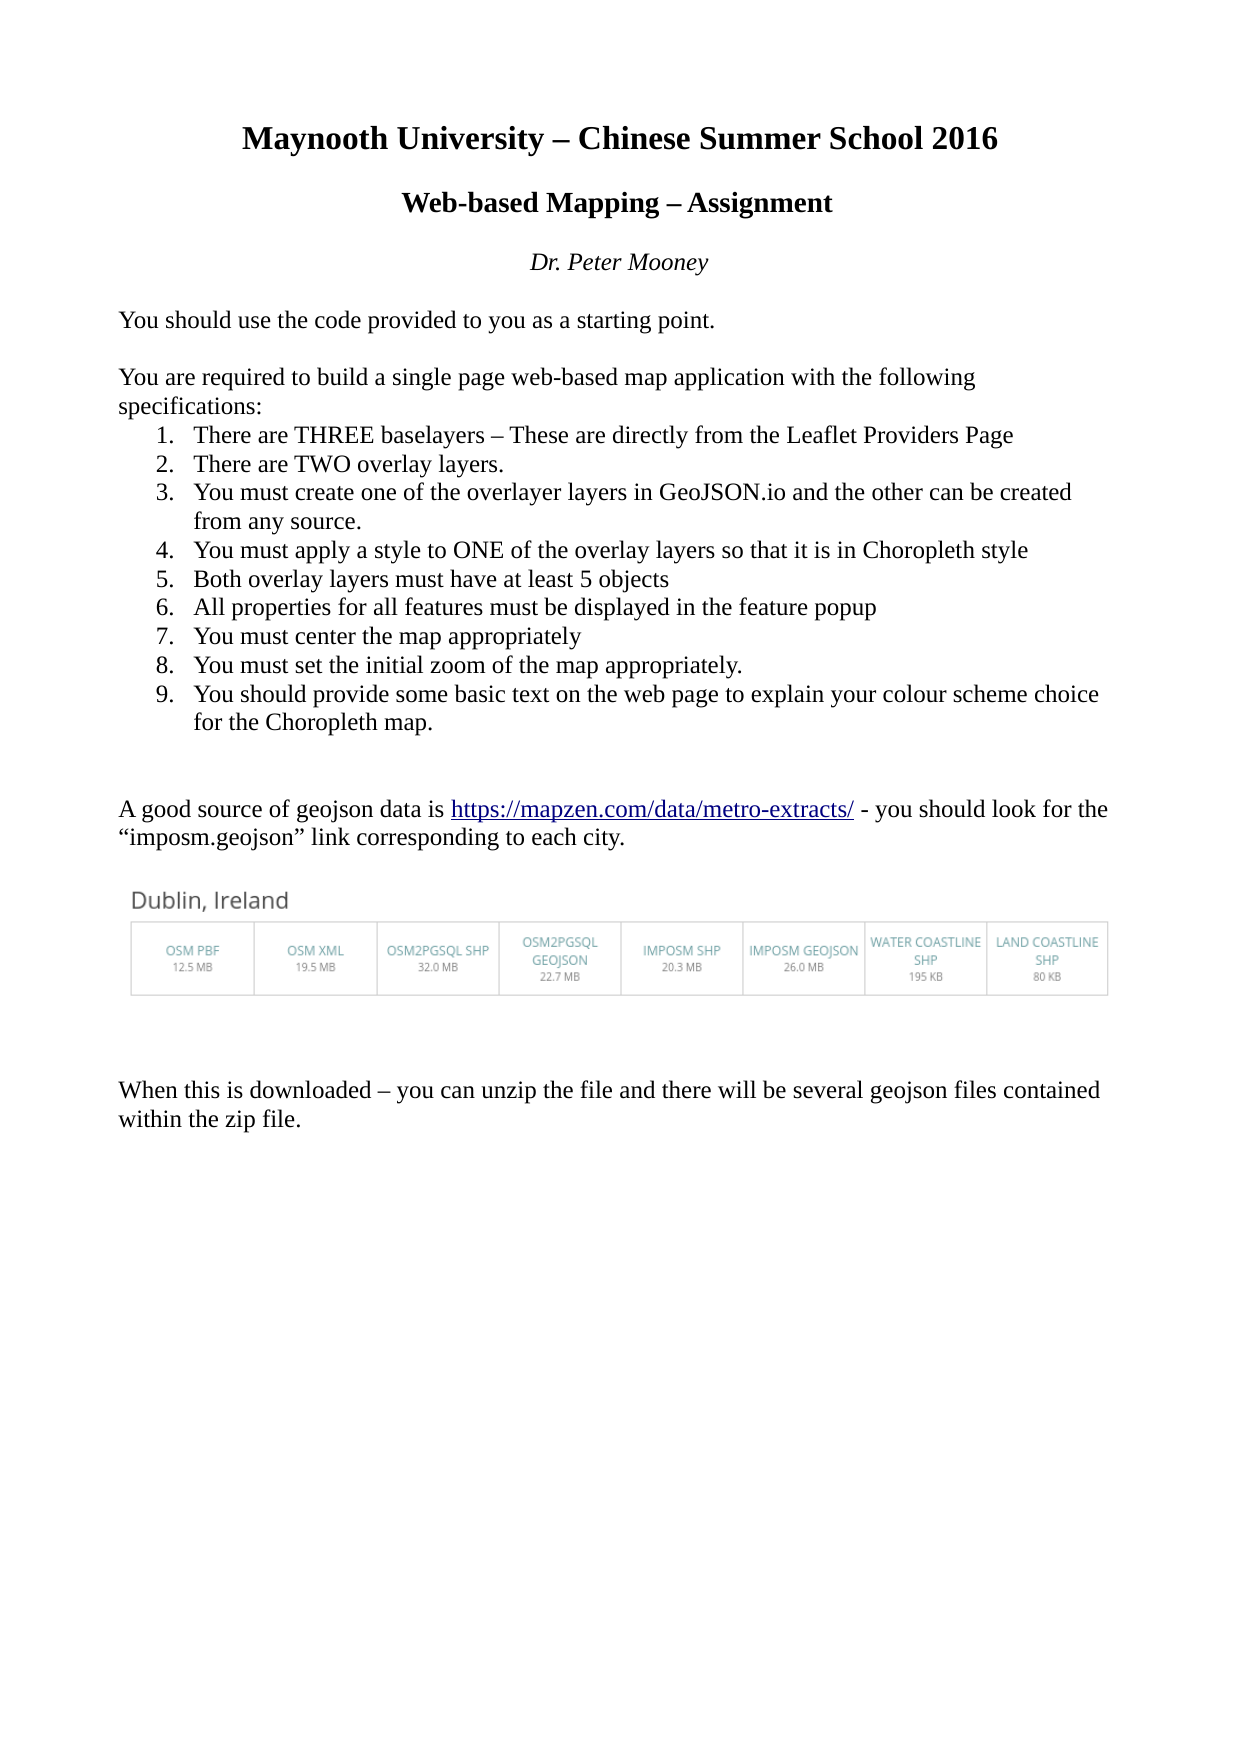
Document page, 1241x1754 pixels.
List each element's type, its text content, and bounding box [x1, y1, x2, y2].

list You must set the initial zoom of the map appropriately. [156, 650, 1122, 679]
list There are TWO overlay layers. [156, 449, 1122, 477]
list You should provide some basic text on the web page to explain your colour scheme choice for the Choropleth map. [156, 679, 1122, 736]
list You must apply a style to ONE of the overlay layers so that it is in Choropleth style [156, 535, 1122, 564]
list You must center the map appropriately [156, 621, 1122, 650]
picture [118, 880, 1123, 1018]
list Both overlay layers must have at least 5 objects [156, 564, 1122, 592]
list There are THREE baselayers – These are directly from the Leaflet Providers Page [156, 420, 1122, 449]
text You are required to build a single page web-based map application with the following specifications: [118, 362, 1122, 420]
text You should use the code provided to you as a starting point. [118, 305, 1122, 334]
text A good source of geojson data is https://mapzen.com/data/metro-extracts/ - you should look for the “imposm.geojson” link corresponding to each city. [118, 794, 1122, 851]
text Web-based Mapping – Assignment [118, 185, 1122, 219]
text When this is downloaded – you can unzip the file and there will be several geojson files contained within the zip file. [118, 1075, 1122, 1132]
list You must create one of the overlayer layers in GeoJSON.io and the other can be created from any source. [156, 477, 1122, 535]
text Dr. Peter Mooney [118, 247, 1122, 276]
list All properties for all features must be displayed in the feature popup [156, 592, 1122, 621]
text Maynooth University – Chinese Summer School 2016 [118, 118, 1122, 156]
